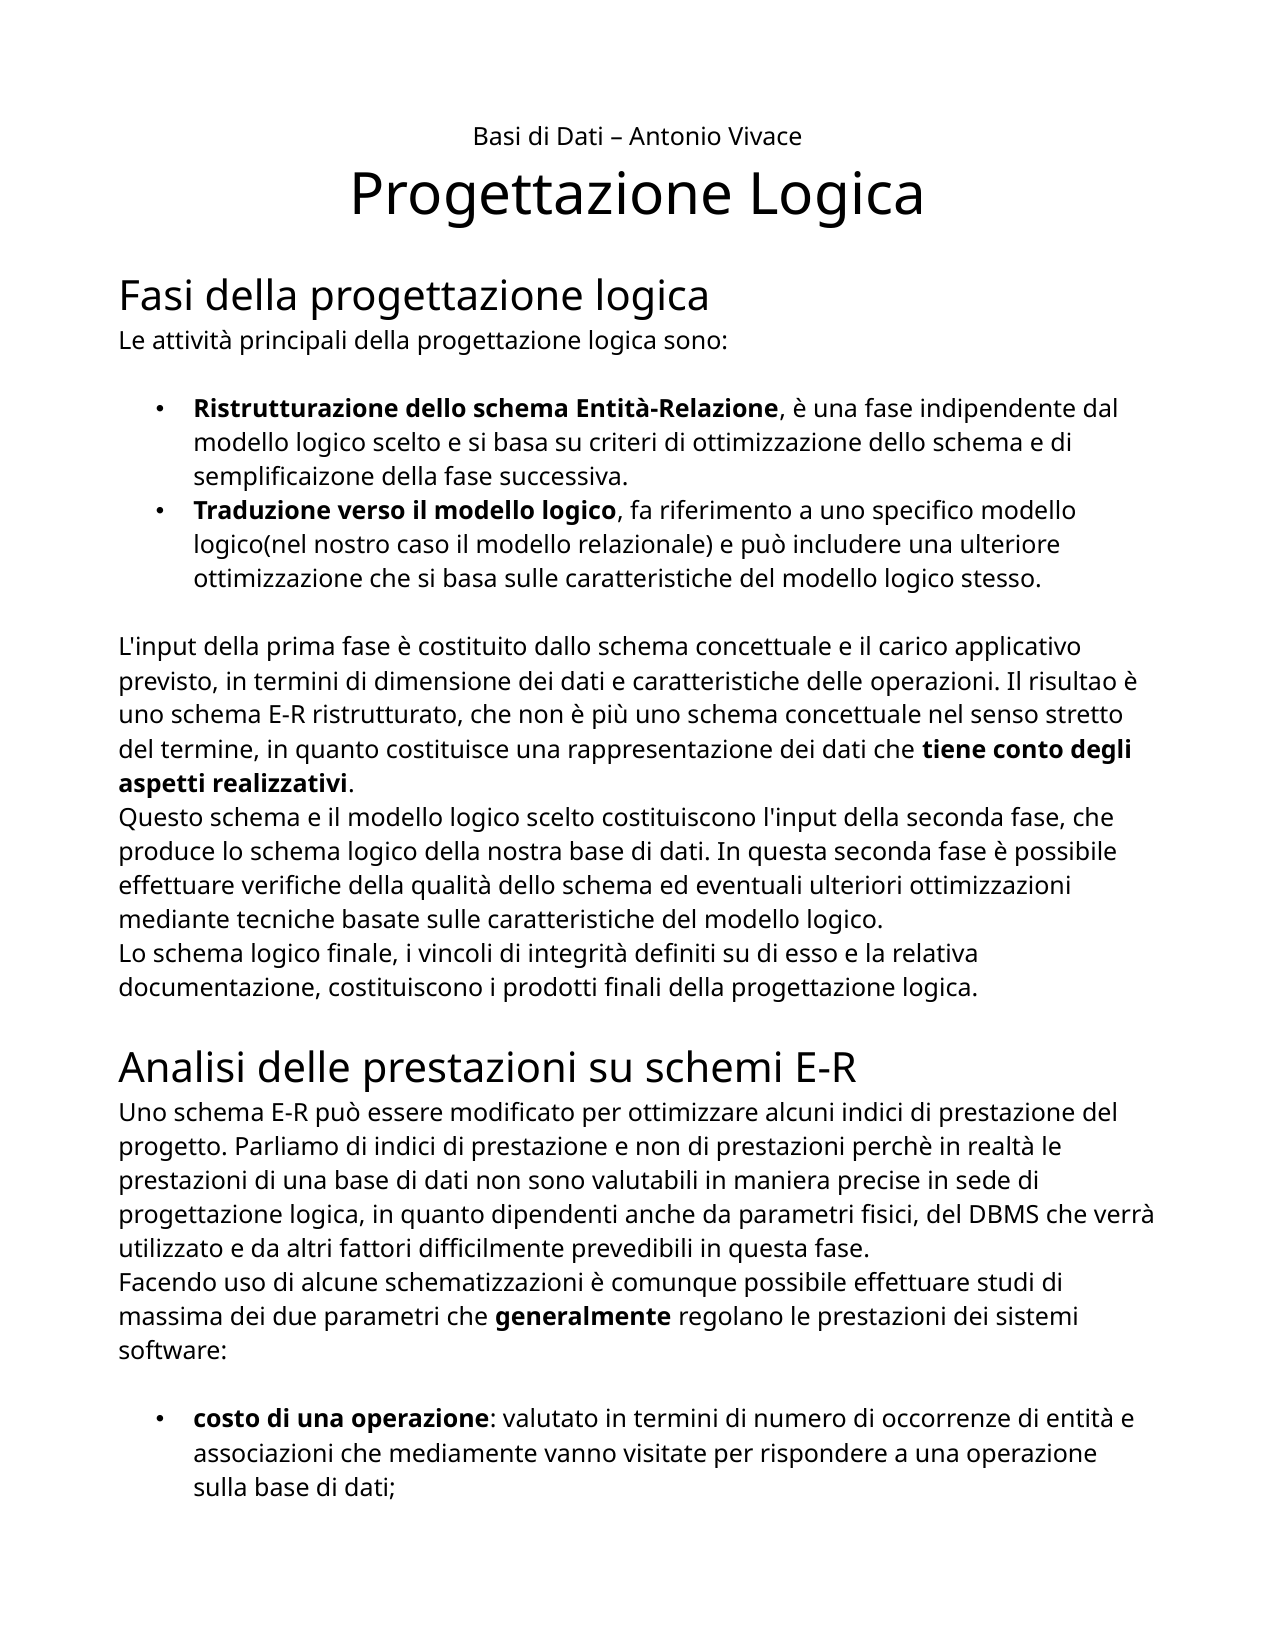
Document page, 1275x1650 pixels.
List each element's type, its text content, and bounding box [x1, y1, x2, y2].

text L'input della prima fase è costituito dallo schema concettuale e il carico applicativo previsto, in termini di dimensione dei dati e caratteristiche delle operazioni. Il risultao è uno schema E-R ristrutturato, che non è più uno schema concettuale nel senso stretto del termine, in quanto costituisce una rappresentazione dei dati che tiene conto degli aspetti realizzativi. [118, 629, 1157, 799]
text Progettazione Logica [118, 152, 1157, 232]
text Fasi della progettazione logica [118, 266, 1157, 322]
list Ristrutturazione dello schema Entità-Relazione, è una fase indipendente dal modello logico scelto e si basa su criteri di ottimizzazione dello schema e di semplificaizone della fase successiva. [156, 391, 1157, 493]
text Analisi delle prestazioni su schemi E-R [118, 1038, 1157, 1094]
text Lo schema logico finale, i vincoli di integrità definiti su di esso e la relativa documentazione, costituiscono i prodotti finali della progettazione logica. [118, 936, 1157, 1004]
text Questo schema e il modello logico scelto costituiscono l'input della seconda fase, che produce lo schema logico della nostra base di dati. In questa seconda fase è possibile effettuare verifiche della qualità dello schema ed eventuali ulteriori ottimizzazioni mediante tecniche basate sulle caratteristiche del modello logico. [118, 799, 1157, 936]
text Facendo uso di alcune schematizzazioni è comunque possibile effettuare studi di massima dei due parametri che generalmente regolano le prestazioni dei sistemi software: [118, 1265, 1157, 1367]
list Traduzione verso il modello logico, fa riferimento a uno specifico modello logico(nel nostro caso il modello relazionale) e può includere una ulteriore ottimizzazione che si basa sulle caratteristiche del modello logico stesso. [156, 493, 1157, 595]
text Basi di Dati – Antonio Vivace [118, 118, 1157, 152]
text Le attività principali della progettazione logica sono: [118, 322, 1157, 357]
list costo di una operazione: valutato in termini di numero di occorrenze di entità e associazioni che mediamente vanno visitate per rispondere a una operazione sulla base di dati; [156, 1401, 1157, 1503]
text Uno schema E-R può essere modificato per ottimizzare alcuni indici di prestazione del progetto. Parliamo di indici di prestazione e non di prestazioni perchè in realtà le prestazioni di una base di dati non sono valutabili in maniera precise in sede di progettazione logica, in quanto dipendenti anche da parametri fisici, del DBMS che verrà utilizzato e da altri fattori difficilmente prevedibili in questa fase. [118, 1094, 1157, 1265]
